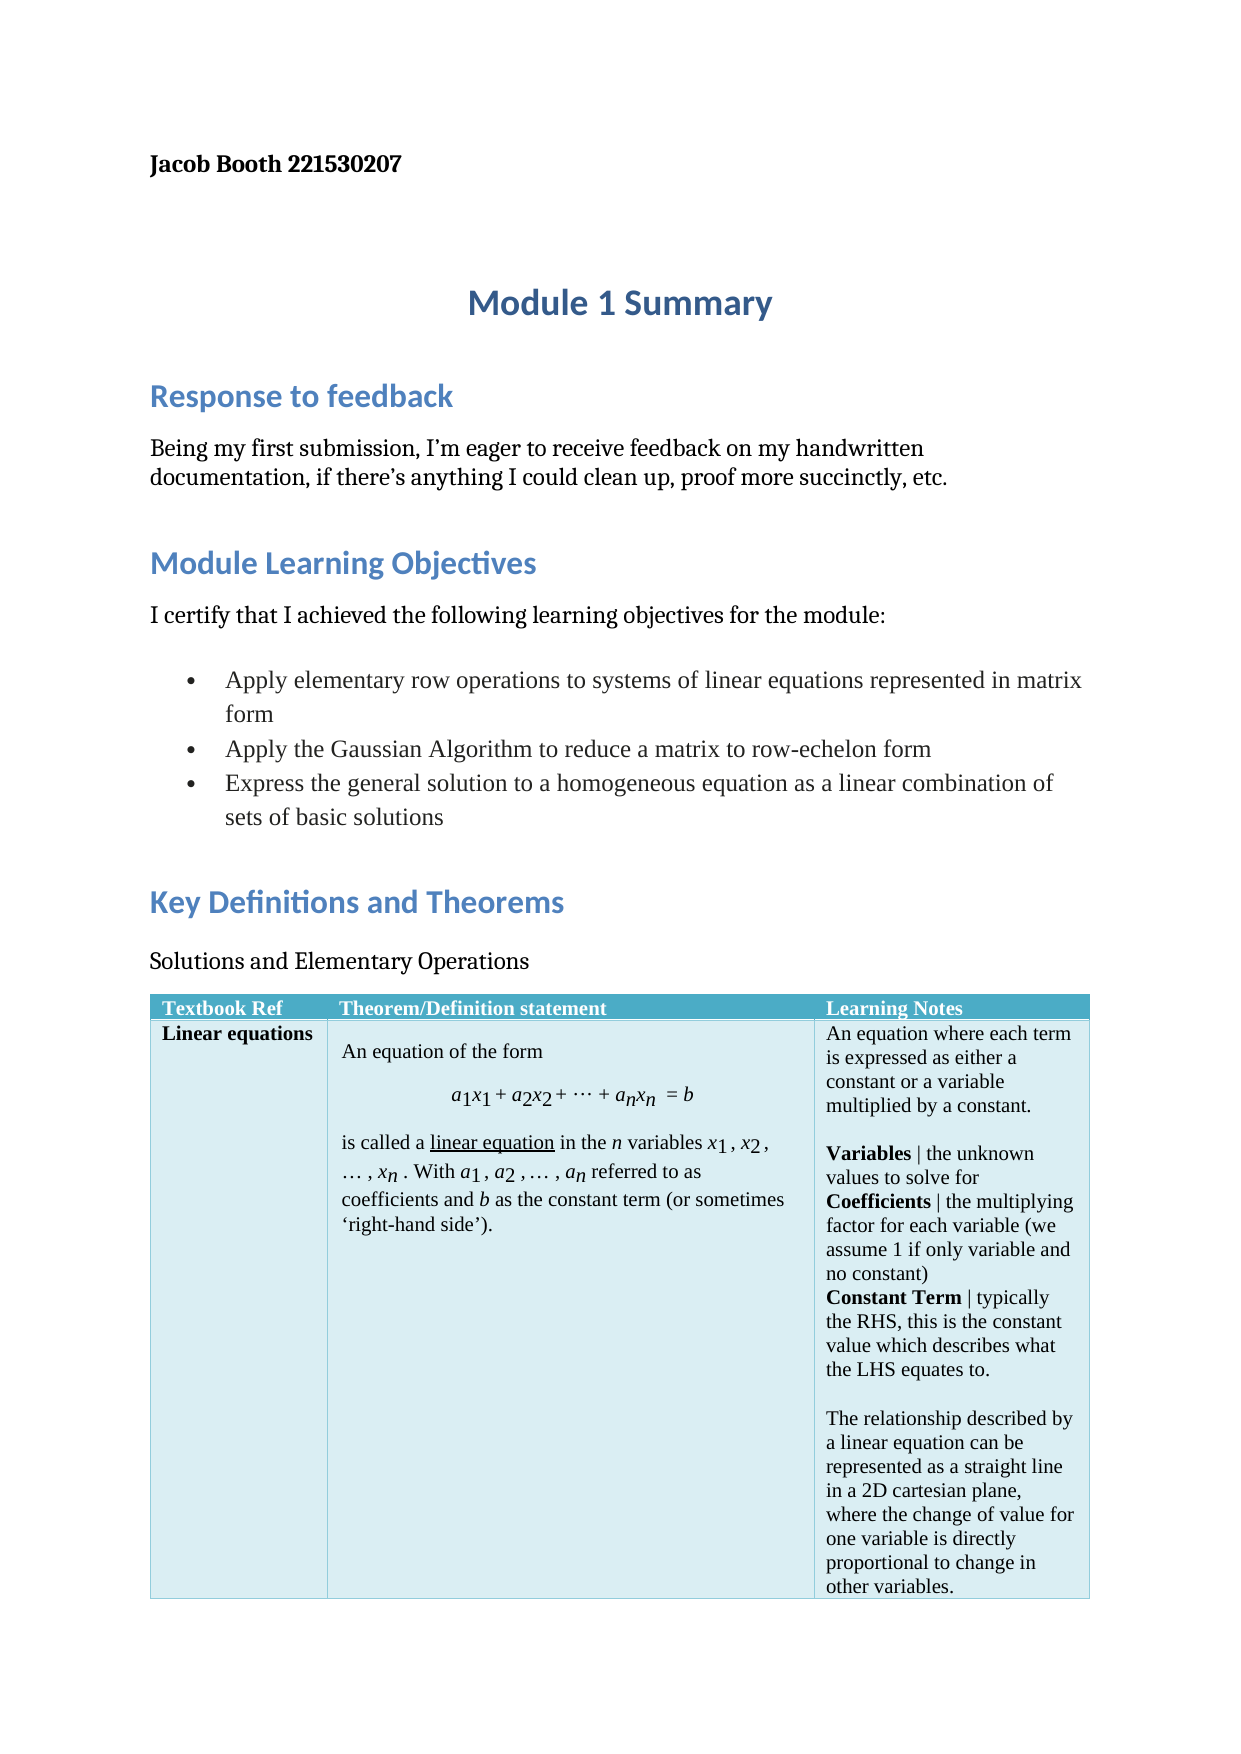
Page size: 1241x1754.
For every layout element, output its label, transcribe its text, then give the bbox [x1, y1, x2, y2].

list Express the general solution to a homogeneous equation as a linear combination of sets of basic solutions [187, 762, 1090, 831]
text I certify that I achieved the following learning objectives for the module: [150, 601, 1090, 630]
subtitle Module Learning Objectives [150, 542, 1090, 583]
text Solutions and Elementary Operations [150, 947, 1090, 976]
subtitle Key Definitions and Theorems [150, 881, 1090, 922]
table_header Theorem/Definition statement [328, 995, 814, 1019]
subtitle Response to feedback [150, 375, 1090, 416]
table_cell An equation of the form a1x1 + a2x2 + ··· + anxn = b is called a linear equation in the n variables x1 , x2 , … , xn . With a1 , a2 , … , an referred to as coefficients and b as the constant term (or sometimes ‘right-hand side’). [328, 1021, 814, 1598]
list Apply elementary row operations to systems of linear equations represented in matrix form [187, 659, 1090, 728]
list Apply the Gaussian Algorithm to reduce a matrix to row-echelon form [187, 728, 1090, 762]
table_header Learning Notes [815, 995, 1089, 1019]
text Being my first submission, I’m eager to receive feedback on my handwritten documentation, if there’s anything I could clean up, proof more succinctly, etc. [150, 434, 1090, 492]
title Module 1 Summary [150, 279, 1090, 325]
table_cell An equation where each term is expressed as either a constant or a variable multiplied by a constant. Variables | the unknown values to solve for Coefficients | the multiplying factor for each variable (we assume 1 if only variable and no constant) Constant Term | typically the RHS, this is the constant value which describes what the LHS equates to. The relationship described by a linear equation can be represented as a straight line in a 2D cartesian plane, where the change of value for one variable is directly proportional to change in other variables. [815, 1021, 1089, 1598]
table_cell Linear equations [151, 1021, 327, 1598]
table_header Textbook Ref [151, 995, 327, 1019]
